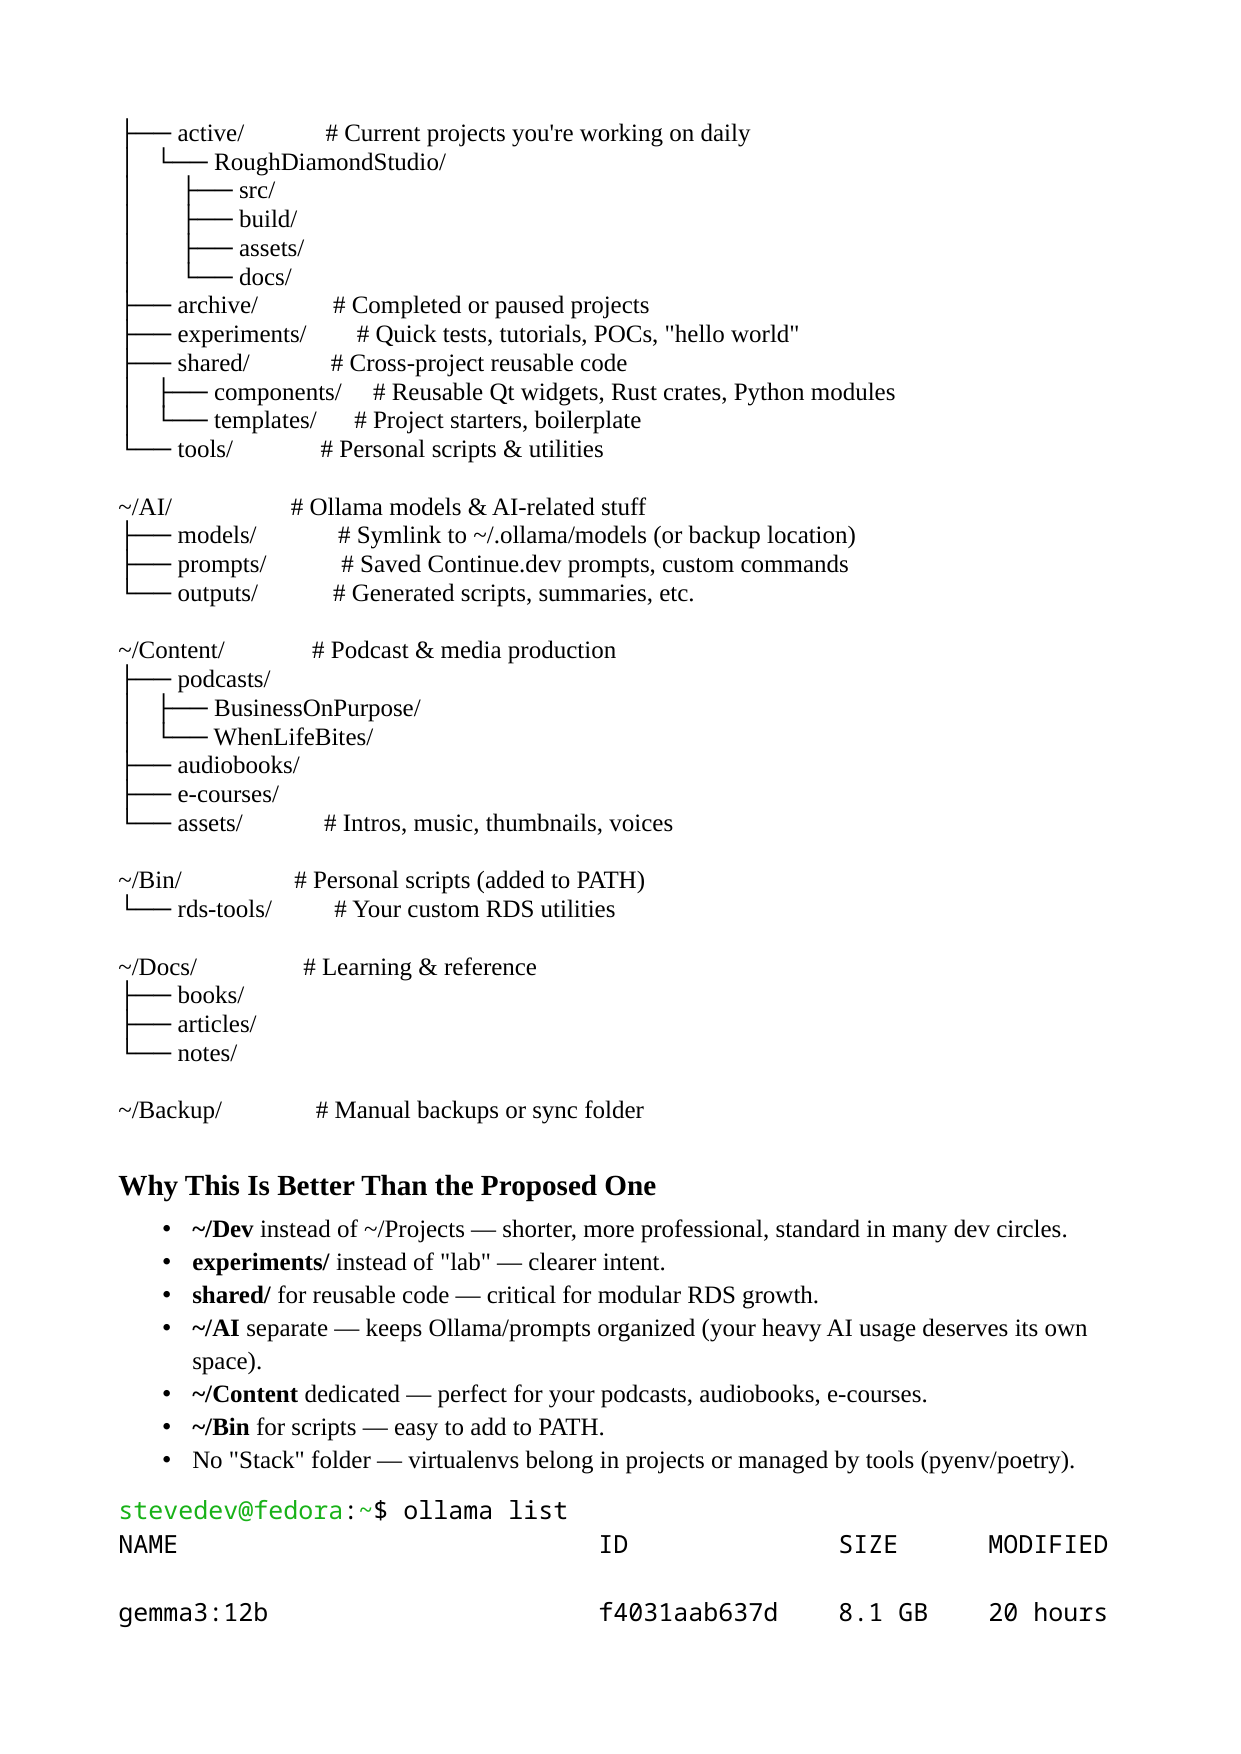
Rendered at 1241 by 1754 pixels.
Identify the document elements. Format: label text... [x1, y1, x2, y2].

text └── assets/ # Intros, music, thumbnails, voices [118, 808, 1122, 837]
text ├── experiments/ # Quick tests, tutorials, POCs, "hello world" [128, 319, 1122, 348]
text │ ├── components/ # Reusable Qt widgets, Rust crates, Python modules [164, 377, 1122, 406]
text └── notes/ [118, 1038, 1122, 1067]
list shared/ for reusable code — critical for modular RDS growth. [162, 1280, 1122, 1308]
list ~/Content dedicated — perfect for your podcasts, audiobooks, e-courses. [162, 1379, 1122, 1408]
text │ ├── src/ [189, 176, 1122, 204]
text └── rds-tools/ # Your custom RDS utilities [118, 894, 1122, 923]
text │ └── docs/ [128, 262, 1122, 291]
text │ ├── assets/ [128, 233, 187, 262]
text └── tools/ # Personal scripts & utilities [118, 434, 1122, 463]
text │ └── RoughDiamondStudio/ [128, 147, 1122, 176]
text ├── prompts/ # Saved Continue.dev prompts, custom commands [128, 549, 1122, 578]
text ~/Backup/ # Manual backups or sync folder [118, 1096, 1122, 1124]
text │ └── WhenLifeBites/ [128, 722, 1122, 751]
text ~/Content/ # Podcast & media production [118, 636, 1122, 664]
list ~/Bin for scripts — easy to add to PATH. [162, 1412, 1122, 1441]
list ~/Dev instead of ~/Projects — shorter, more professional, standard in many dev circles. [162, 1214, 1122, 1242]
text │ └── templates/ # Project starters, boilerplate [128, 406, 1122, 434]
text └── outputs/ # Generated scripts, summaries, etc. [118, 578, 1122, 607]
text ├── archive/ # Completed or paused projects [128, 291, 1122, 319]
text │ ├── build/ [189, 204, 1122, 233]
text ├── books/ [118, 981, 126, 1009]
text │ ├── src/ [118, 176, 126, 204]
text │ ├── assets/ [189, 233, 1122, 262]
text │ ├── build/ [128, 204, 187, 233]
text ├── shared/ # Cross-project reusable code [128, 348, 1122, 377]
text stevedev@fedora:~$ ollama list NAME ID SIZE MODIFIED gemma3:12b f4031aab637d 8.1 GB 20 hours [118, 1492, 1122, 1629]
text ├── models/ # Symlink to ~/.ollama/models (or backup location) [128, 521, 1122, 549]
text │ ├── BusinessOnPurpose/ [128, 693, 162, 722]
list No "Stack" folder — virtualenvs belong in projects or managed by tools (pyenv/poetry). [162, 1445, 1122, 1474]
text ├── e-courses/ [128, 779, 1122, 808]
text ~/Bin/ # Personal scripts (added to PATH) [118, 866, 1122, 894]
text ├── audiobooks/ [128, 751, 1122, 779]
text ~/Docs/ # Learning & reference [118, 952, 1122, 981]
subtitle Why This Is Better Than the Proposed One [118, 1168, 1122, 1201]
text │ ├── src/ [128, 176, 187, 204]
text │ ├── BusinessOnPurpose/ [164, 693, 1122, 722]
list experiments/ instead of "lab" — clearer intent. [162, 1247, 1122, 1276]
text ├── books/ [128, 981, 1122, 1009]
list ~/AI separate — keeps Ollama/prompts organized (your heavy AI usage deserves its own space). [162, 1313, 1122, 1374]
text │ └── docs/ [118, 262, 126, 291]
text ├── active/ # Current projects you're working on daily [128, 118, 1122, 147]
text ├── podcasts/ [128, 664, 1122, 693]
text ~/AI/ # Ollama models & AI-related stuff [118, 492, 1122, 521]
text ├── articles/ [128, 1009, 1122, 1038]
